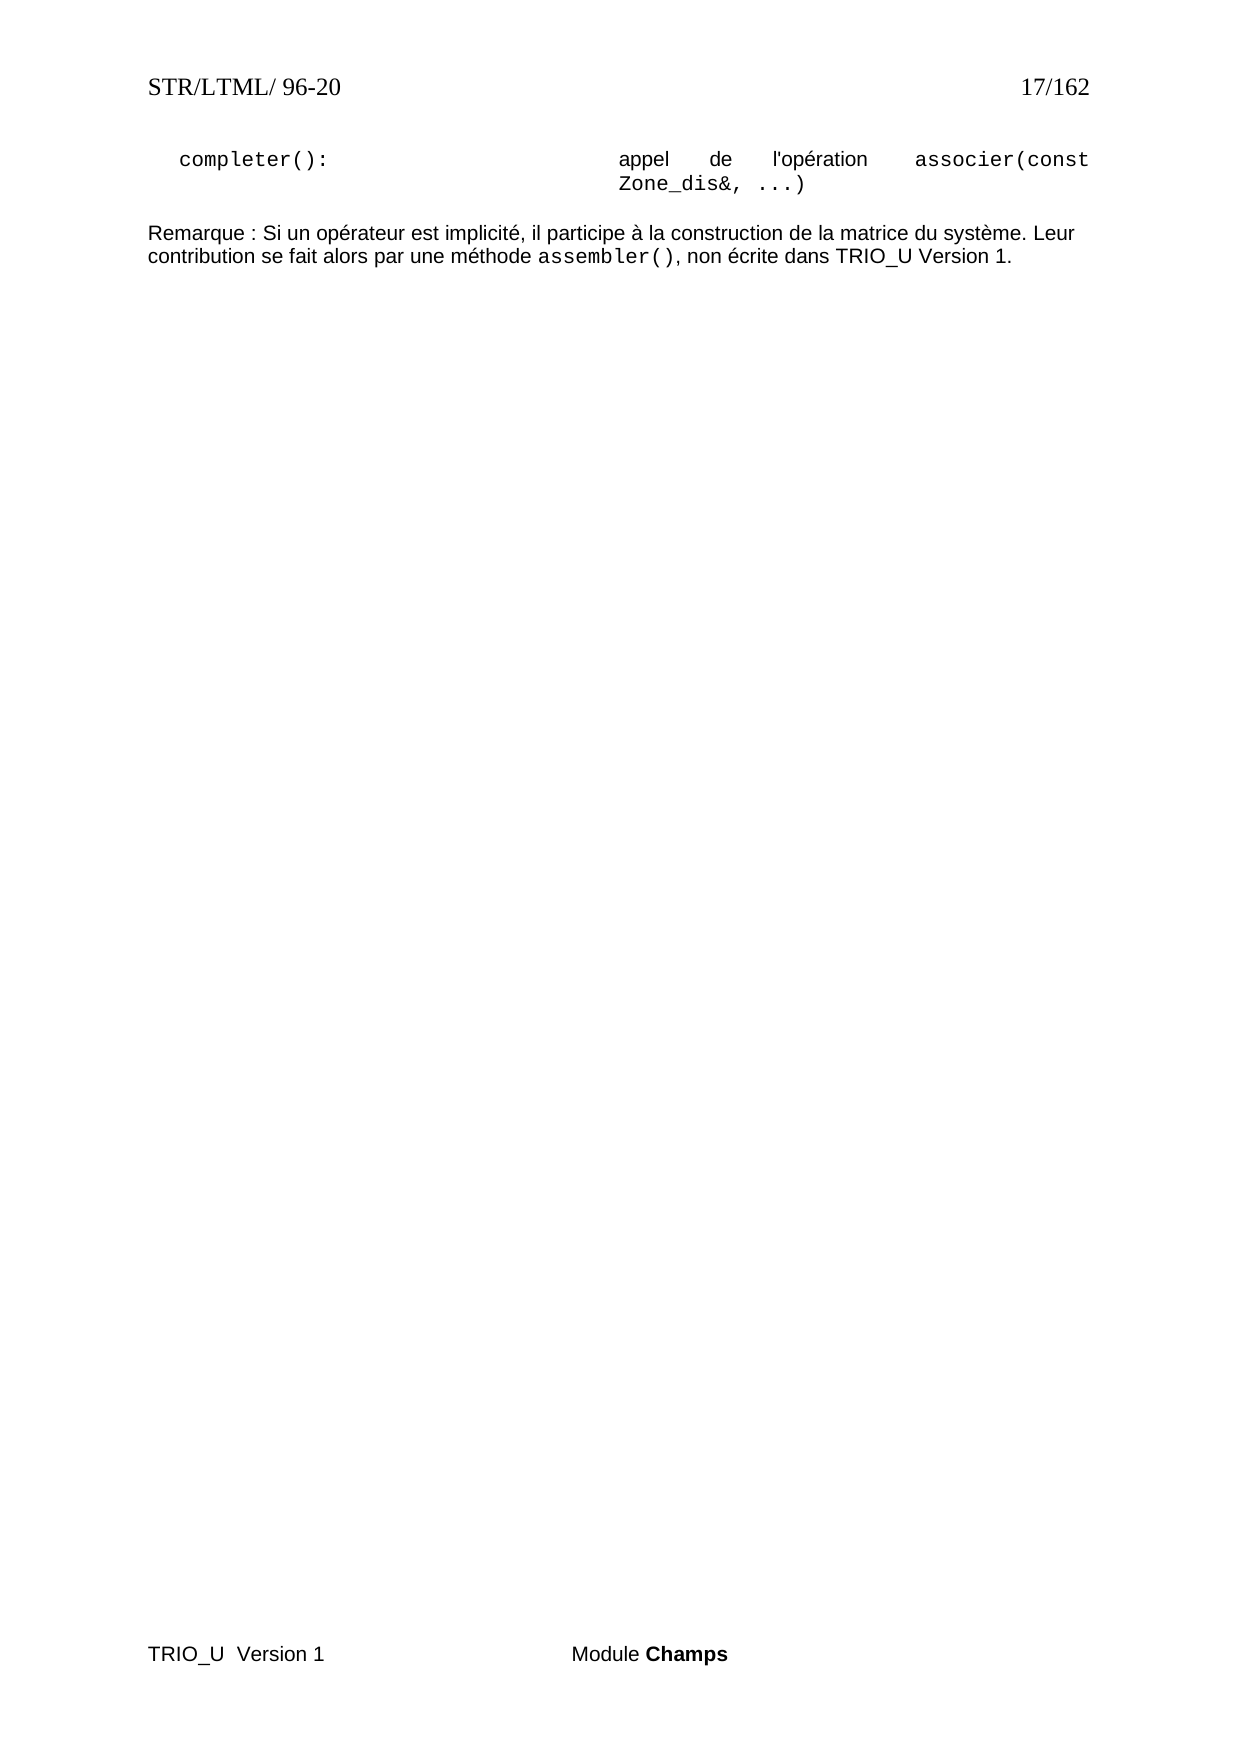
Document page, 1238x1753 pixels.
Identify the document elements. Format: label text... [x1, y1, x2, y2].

text completer(): appel de l'opération associer(const Zone_dis&, ...) [179, 148, 1090, 197]
text Remarque : Si un opérateur est implicité, il participe à la construction de la matrice du système. Leur contribution se fait alors par une méthode assembler(), non écrite dans TRIO_U Version 1. [148, 221, 1090, 270]
